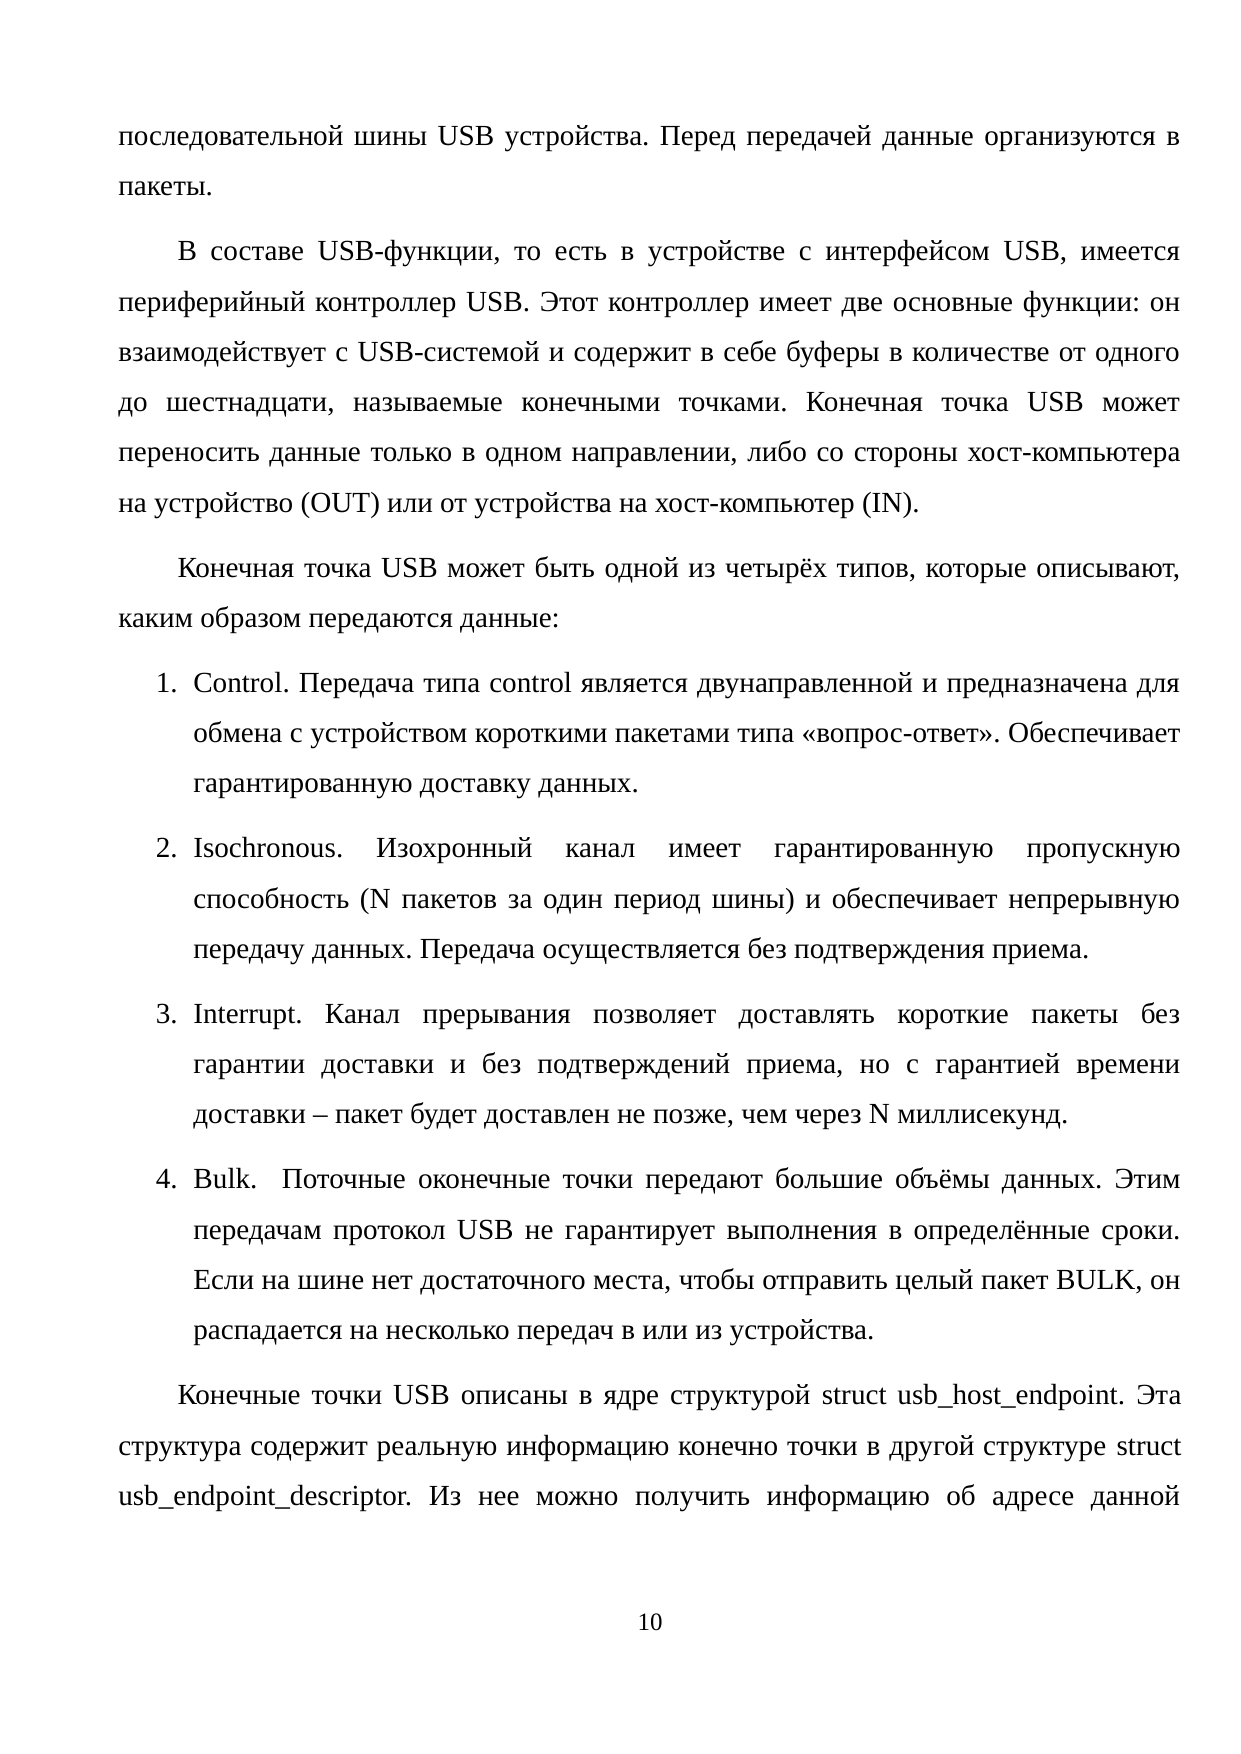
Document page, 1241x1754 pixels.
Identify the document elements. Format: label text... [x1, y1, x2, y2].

text Конечные точки USB описаны в ядре структурой struct usb_host_endpoint. Эта структура содержит реальную информацию конечно точки в другой структуре struct usb_endpoint_descriptor. Из нее можно получить информацию об адресе данной [118, 1377, 1181, 1512]
list Isochronous. Изохронный канал имеет гарантированную пропускную способность (N пакетов за один период шины) и обеспечивает непрерывную передачу данных. Передача осуществляется без подтверждения приема. [156, 831, 1181, 965]
list Control. Передача типа control является двунаправленной и предназначена для обмена с устройством короткими пакетами типа «вопрос-ответ». Обеспечивает гарантированную доставку данных. [156, 665, 1181, 799]
list Interrupt. Канал прерывания позволяет доставлять короткие пакеты без гарантии доставки и без подтверждений приема, но с гарантией времени доставки – пакет будет доставлен не позже, чем через N миллисекунд. [156, 996, 1181, 1130]
list Bulk. Поточные оконечные точки передают большие объёмы данных. Этим передачам протокол USB не гарантирует выполнения в определённые сроки. Если на шине нет достаточного места, чтобы отправить целый пакет BULK, он распадается на несколько передач в или из устройства. [156, 1162, 1181, 1346]
text последовательной шины USB устройства. Перед передачей данные организуются в пакеты. [118, 118, 1181, 202]
text Конечная точка USB может быть одной из четырёх типов, которые описывают, каким образом передаются данные: [118, 550, 1181, 634]
text В составе USB-функции, то есть в устройстве с интерфейсом USB, имеется периферийный контроллер USB. Этот контроллер имеет две основные функции: он взаимодействует с USB-системой и содержит в себе буферы в количестве от одного до шестнадцати, называемые конечными точками. Конечная точка USB может переносить данные только в одном направлении, либо со стороны хост-компьютера на устройство (OUT) или от устройства на хост-компьютер (IN). [118, 233, 1181, 518]
